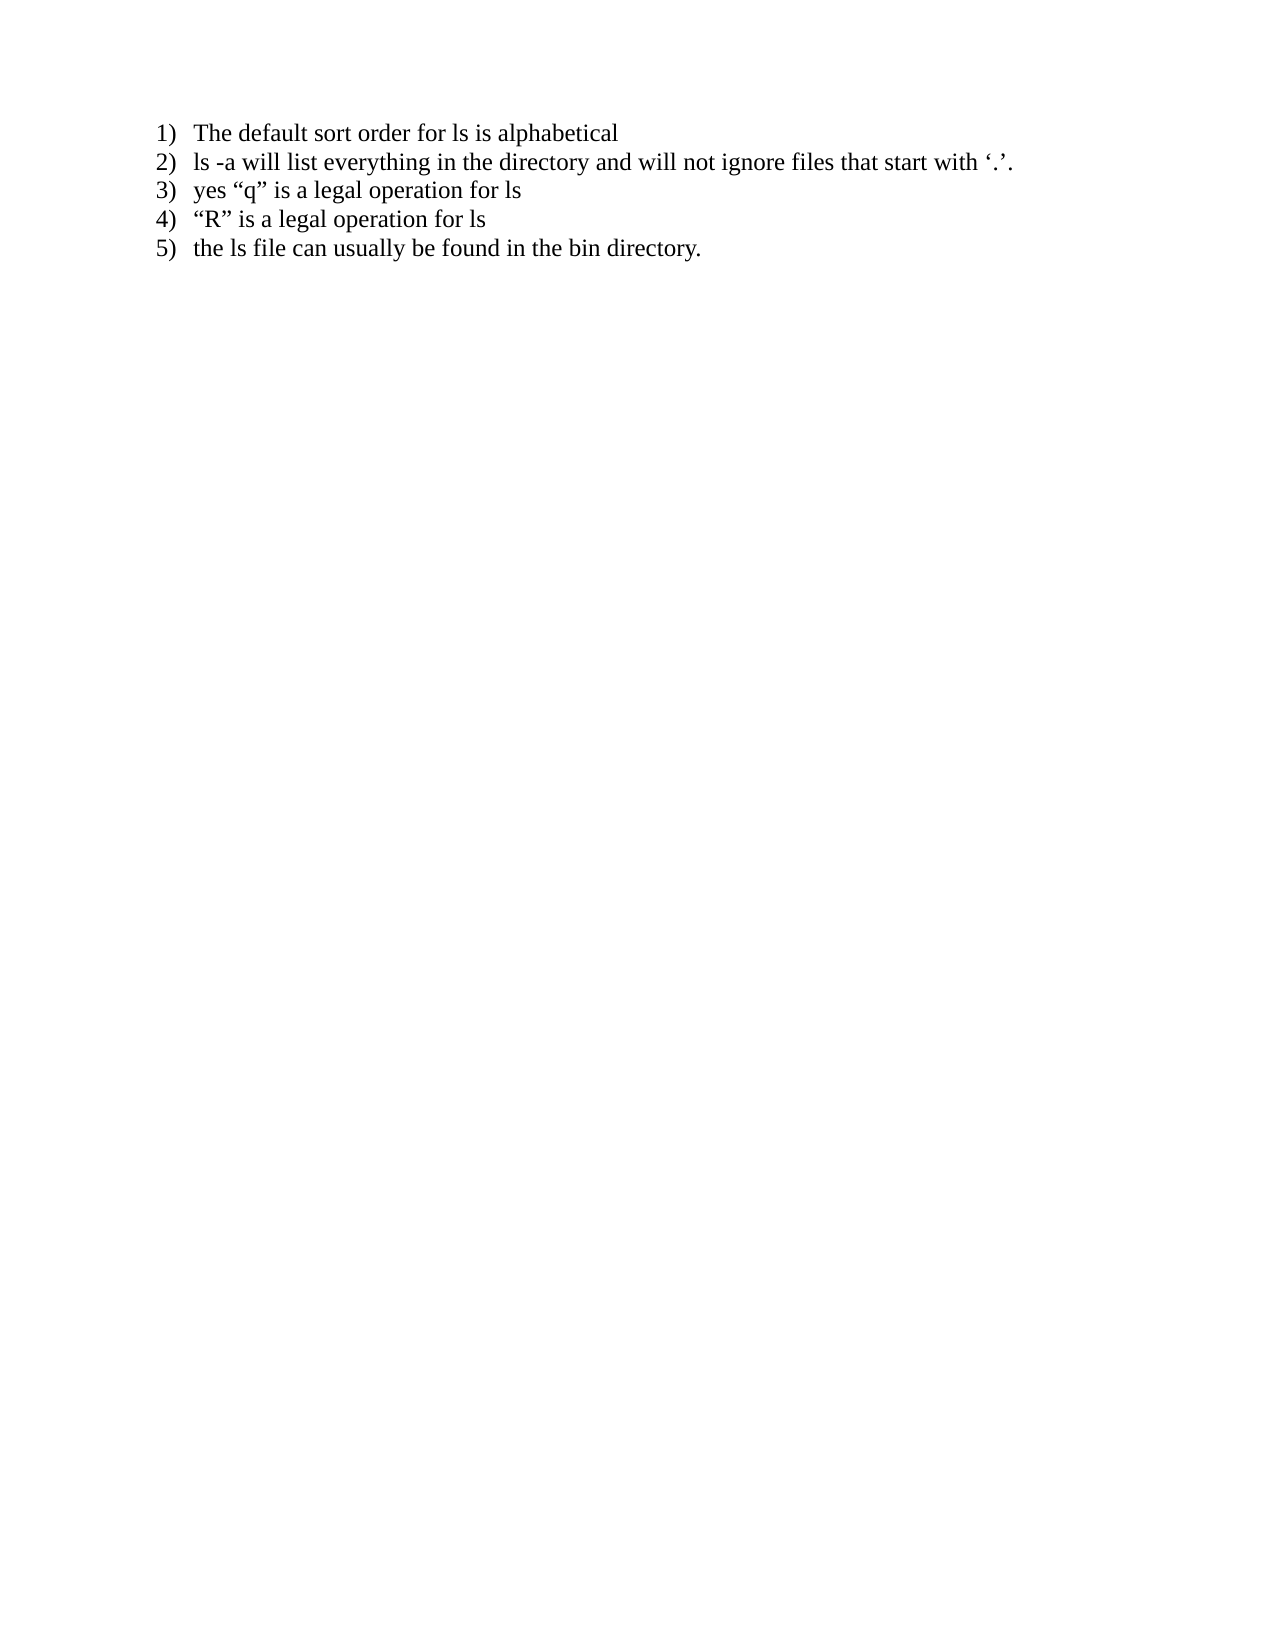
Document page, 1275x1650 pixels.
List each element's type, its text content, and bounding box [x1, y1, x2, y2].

list yes “q” is a legal operation for ls [156, 176, 1157, 204]
list The default sort order for ls is alphabetical [156, 118, 1157, 147]
list ls -a will list everything in the directory and will not ignore files that start with ‘.’. [156, 147, 1157, 176]
list the ls file can usually be found in the bin directory. [156, 233, 1157, 262]
list “R” is a legal operation for ls [156, 204, 1157, 233]
